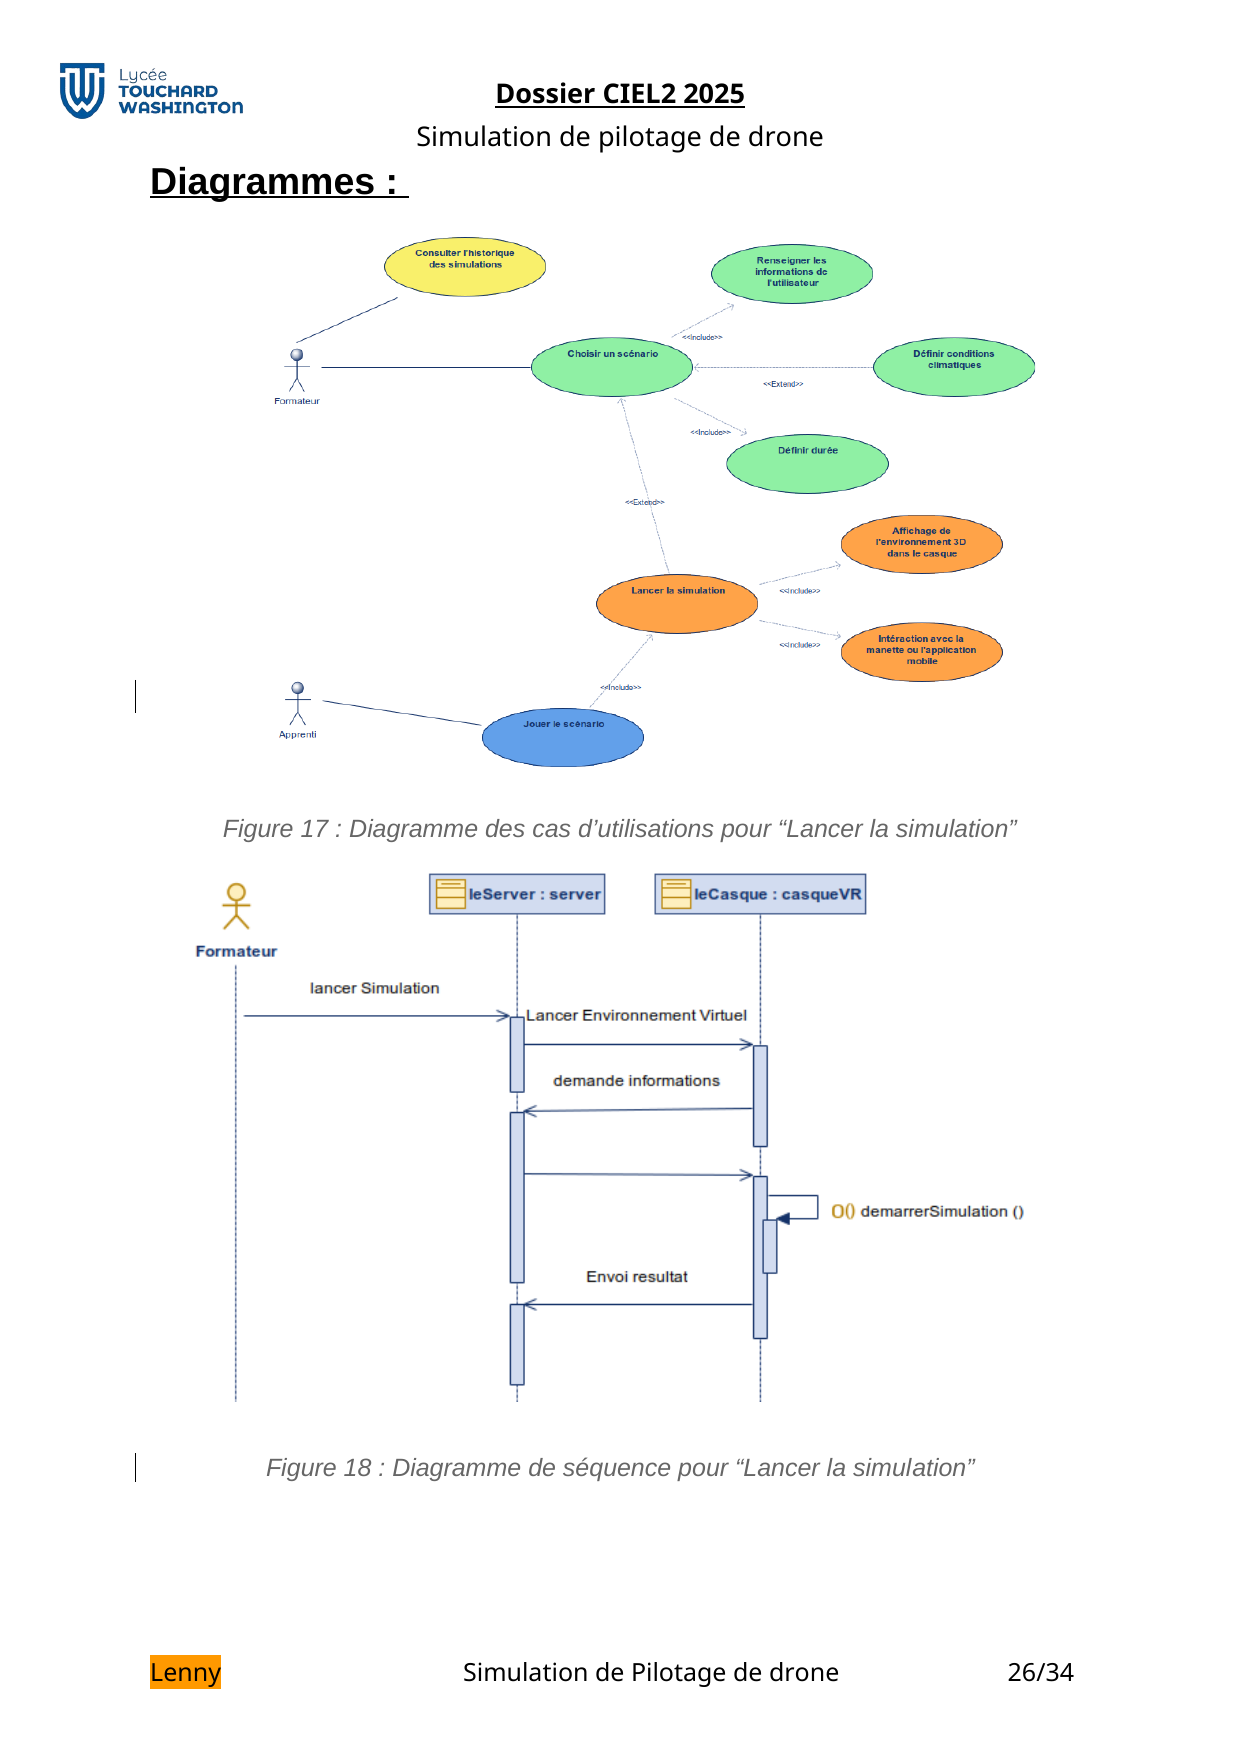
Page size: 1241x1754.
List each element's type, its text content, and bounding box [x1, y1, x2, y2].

picture [15, 18, 287, 163]
text Figure 17 : Diagramme des cas d’utilisations pour “Lancer la simulation” [150, 814, 1090, 843]
text Figure 18 : Diagramme de séquence pour “Lancer la simulation” [150, 1453, 1090, 1482]
picture [156, 867, 1039, 1402]
picture [211, 226, 1036, 771]
subtitle Diagrammes : [150, 159, 1090, 202]
